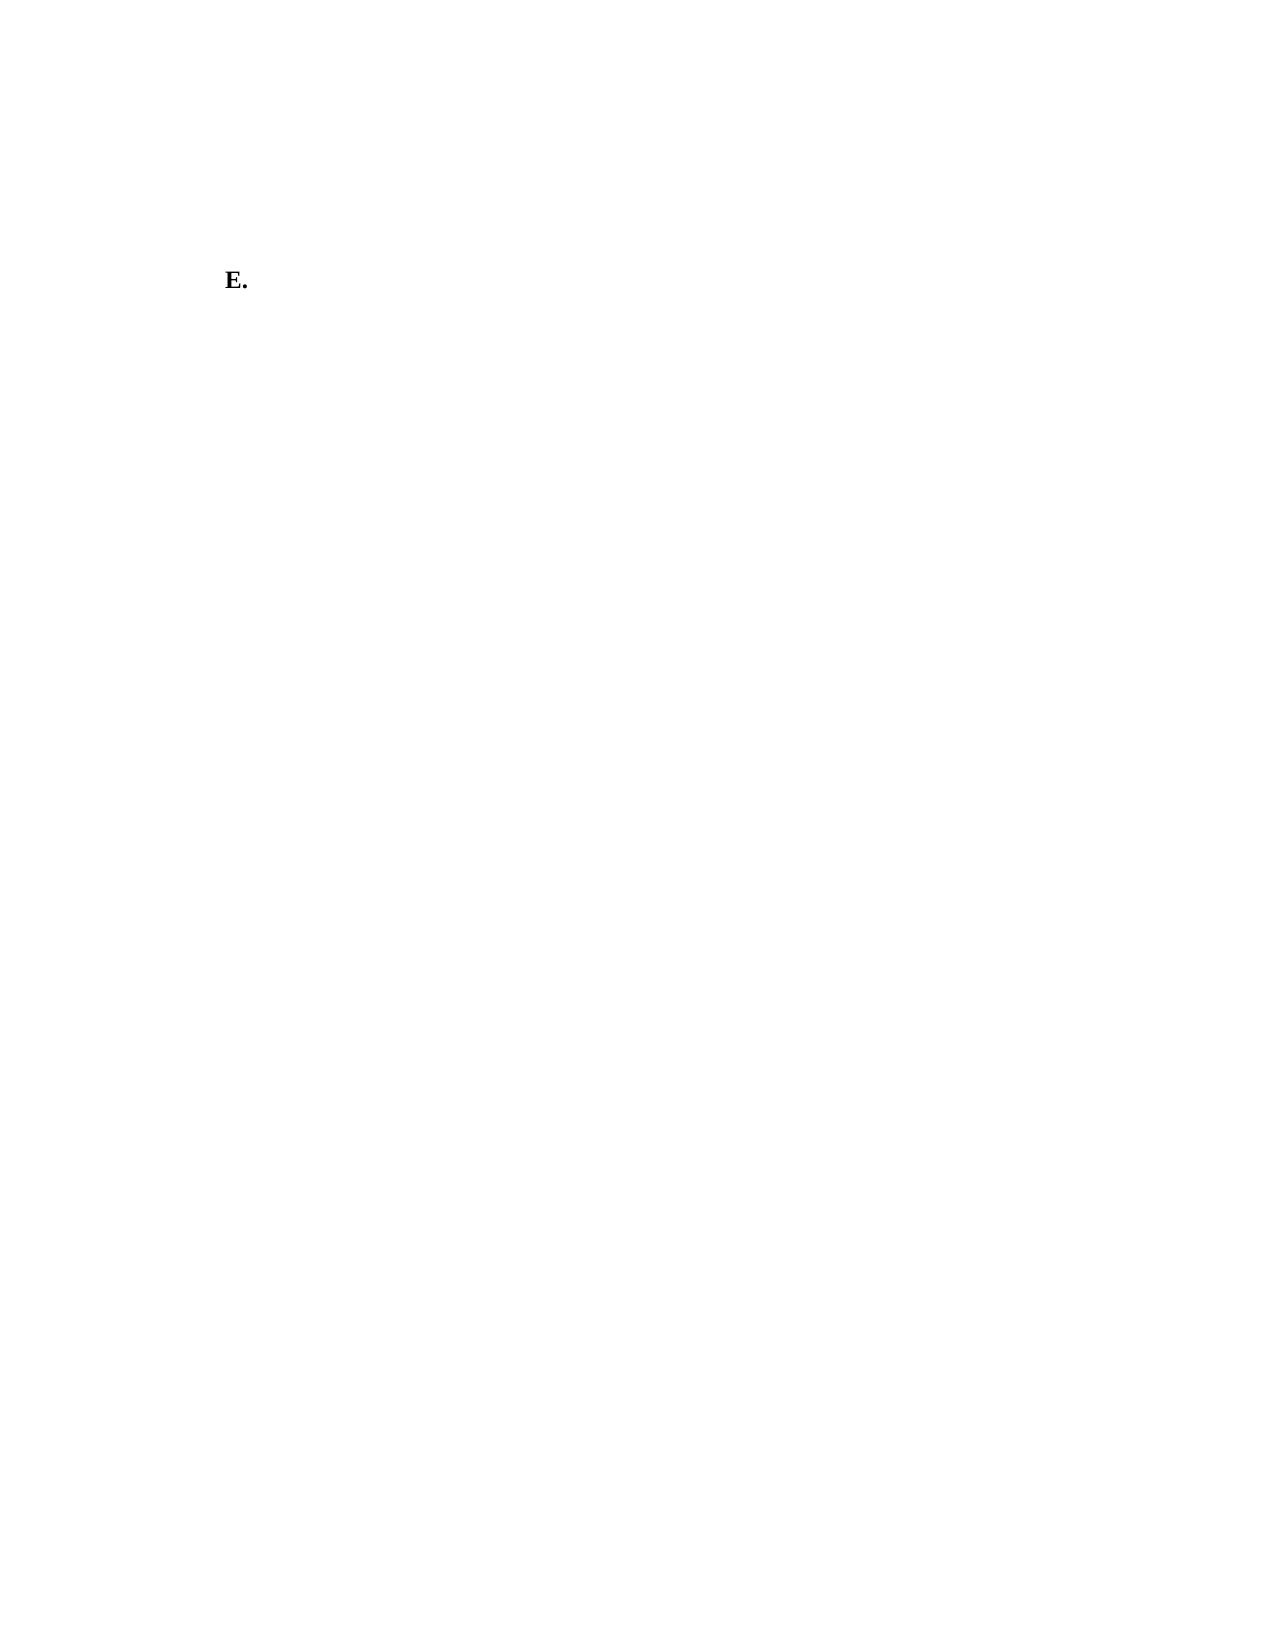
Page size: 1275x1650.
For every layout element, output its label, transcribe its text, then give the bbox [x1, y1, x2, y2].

subtitle E. [225, 266, 1125, 294]
